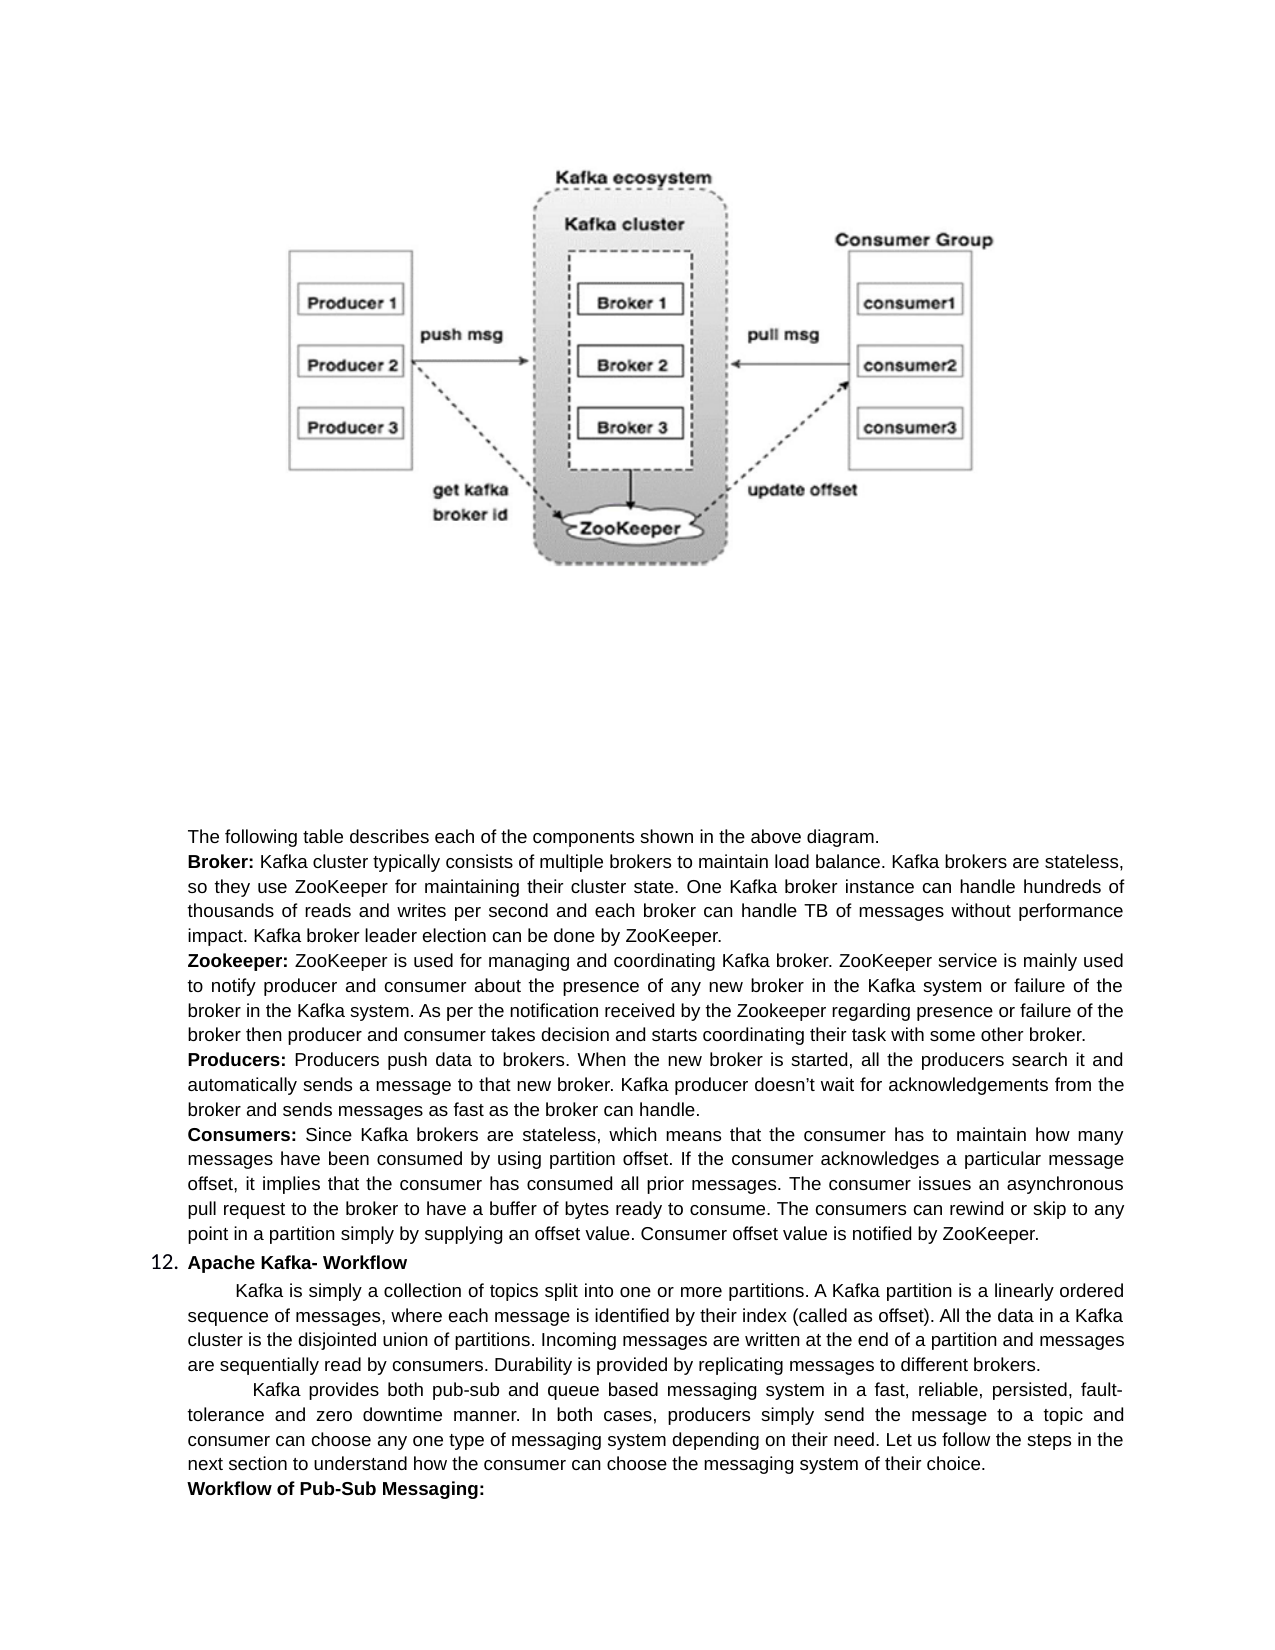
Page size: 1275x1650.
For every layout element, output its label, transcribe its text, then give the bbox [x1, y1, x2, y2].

list Zookeeper: ZooKeeper is used for managing and coordinating Kafka broker. ZooKeeper service is mainly used to notify producer and consumer about the presence of any new broker in the Kafka system or failure of the broker in the Kafka system. As per the notification received by the Zookeeper regarding presence or failure of the broker then producer and consumer takes decision and starts coordinating their task with some other broker. [150, 950, 1125, 1046]
list Kafka is simply a collection of topics split into one or more partitions. A Kafka partition is a linearly ordered sequence of messages, where each message is identified by their index (called as offset). All the data in a Kafka cluster is the disjointed union of partitions. Incoming messages are written at the end of a partition and messages are sequentially read by consumers. Durability is provided by replicating messages to different brokers. [150, 1279, 1125, 1376]
list Producers: Producers push data to brokers. When the new broker is started, all the producers search it and automatically sends a message to that new broker. Kafka producer doesn’t wait for acknowledgements from the broker and sends messages as fast as the broker can handle. [150, 1049, 1125, 1120]
list Workflow of Pub-Sub Messaging: [150, 1478, 1125, 1499]
list Consumers: Since Kafka brokers are stateless, which means that the consumer has to maintain how many messages have been consumed by using partition offset. If the consumer acknowledges a particular message offset, it implies that the consumer has consumed all prior messages. The consumer issues an asynchronous pull request to the broker to have a buffer of bytes ready to consume. The consumers can rewind or skip to any point in a partition simply by supplying an offset value. Consumer offset value is notified by ZooKeeper. [150, 1123, 1125, 1244]
picture [251, 150, 1024, 583]
list The following table describes each of the components shown in the above diagram. [150, 826, 1125, 847]
list Apache Kafka- Workflow [150, 1247, 1125, 1275]
list Kafka provides both pub-sub and queue based messaging system in a fast, reliable, persisted, fault-tolerance and zero downtime manner. In both cases, producers simply send the message to a topic and consumer can choose any one type of messaging system depending on their need. Let us follow the steps in the next section to understand how the consumer can choose the messaging system of their choice. [150, 1379, 1125, 1475]
list Broker: Kafka cluster typically consists of multiple brokers to maintain load balance. Kafka brokers are stateless, so they use ZooKeeper for maintaining their cluster state. One Kafka broker instance can handle hundreds of thousands of reads and writes per second and each broker can handle TB of messages without performance impact. Kafka broker leader election can be done by ZooKeeper. [150, 851, 1125, 947]
